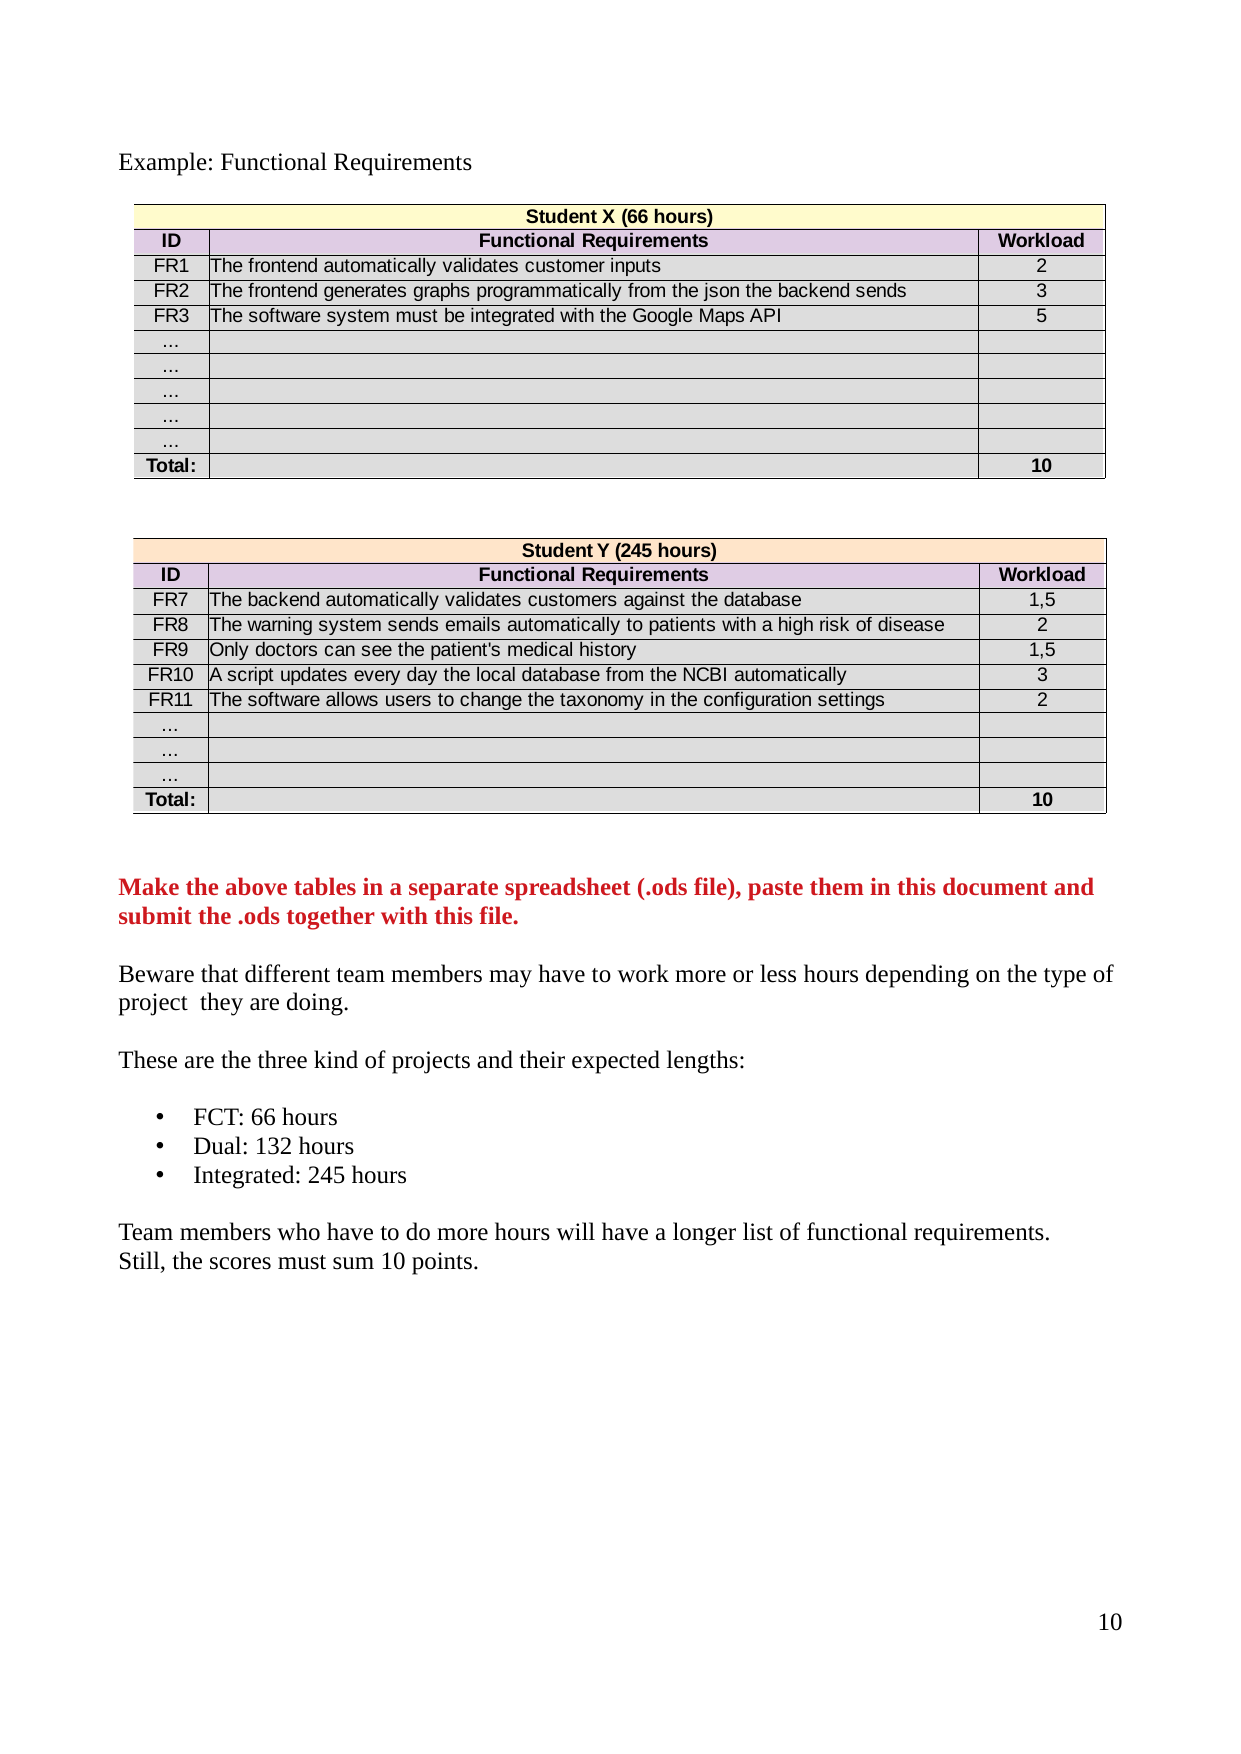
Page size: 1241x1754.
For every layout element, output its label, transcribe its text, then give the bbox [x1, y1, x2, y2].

list Integrated: 245 hours [156, 1160, 1122, 1189]
text Team members who have to do more hours will have a longer list of functional requirements. [118, 1217, 1122, 1246]
list Dual: 132 hours [156, 1131, 1122, 1160]
text Still, the scores must sum 10 points. [118, 1246, 1122, 1275]
text Make the above tables in a separate spreadsheet (.ods file), paste them in this document and submit the .ods together with this file. [118, 872, 1122, 930]
text These are the three kind of projects and their expected lengths: [118, 1045, 1122, 1074]
list FCT: 66 hours [156, 1102, 1122, 1131]
text Beware that different team members may have to work more or less hours depending on the type of project they are doing. [118, 959, 1122, 1016]
text Example: Functional Requirements [118, 147, 1122, 176]
